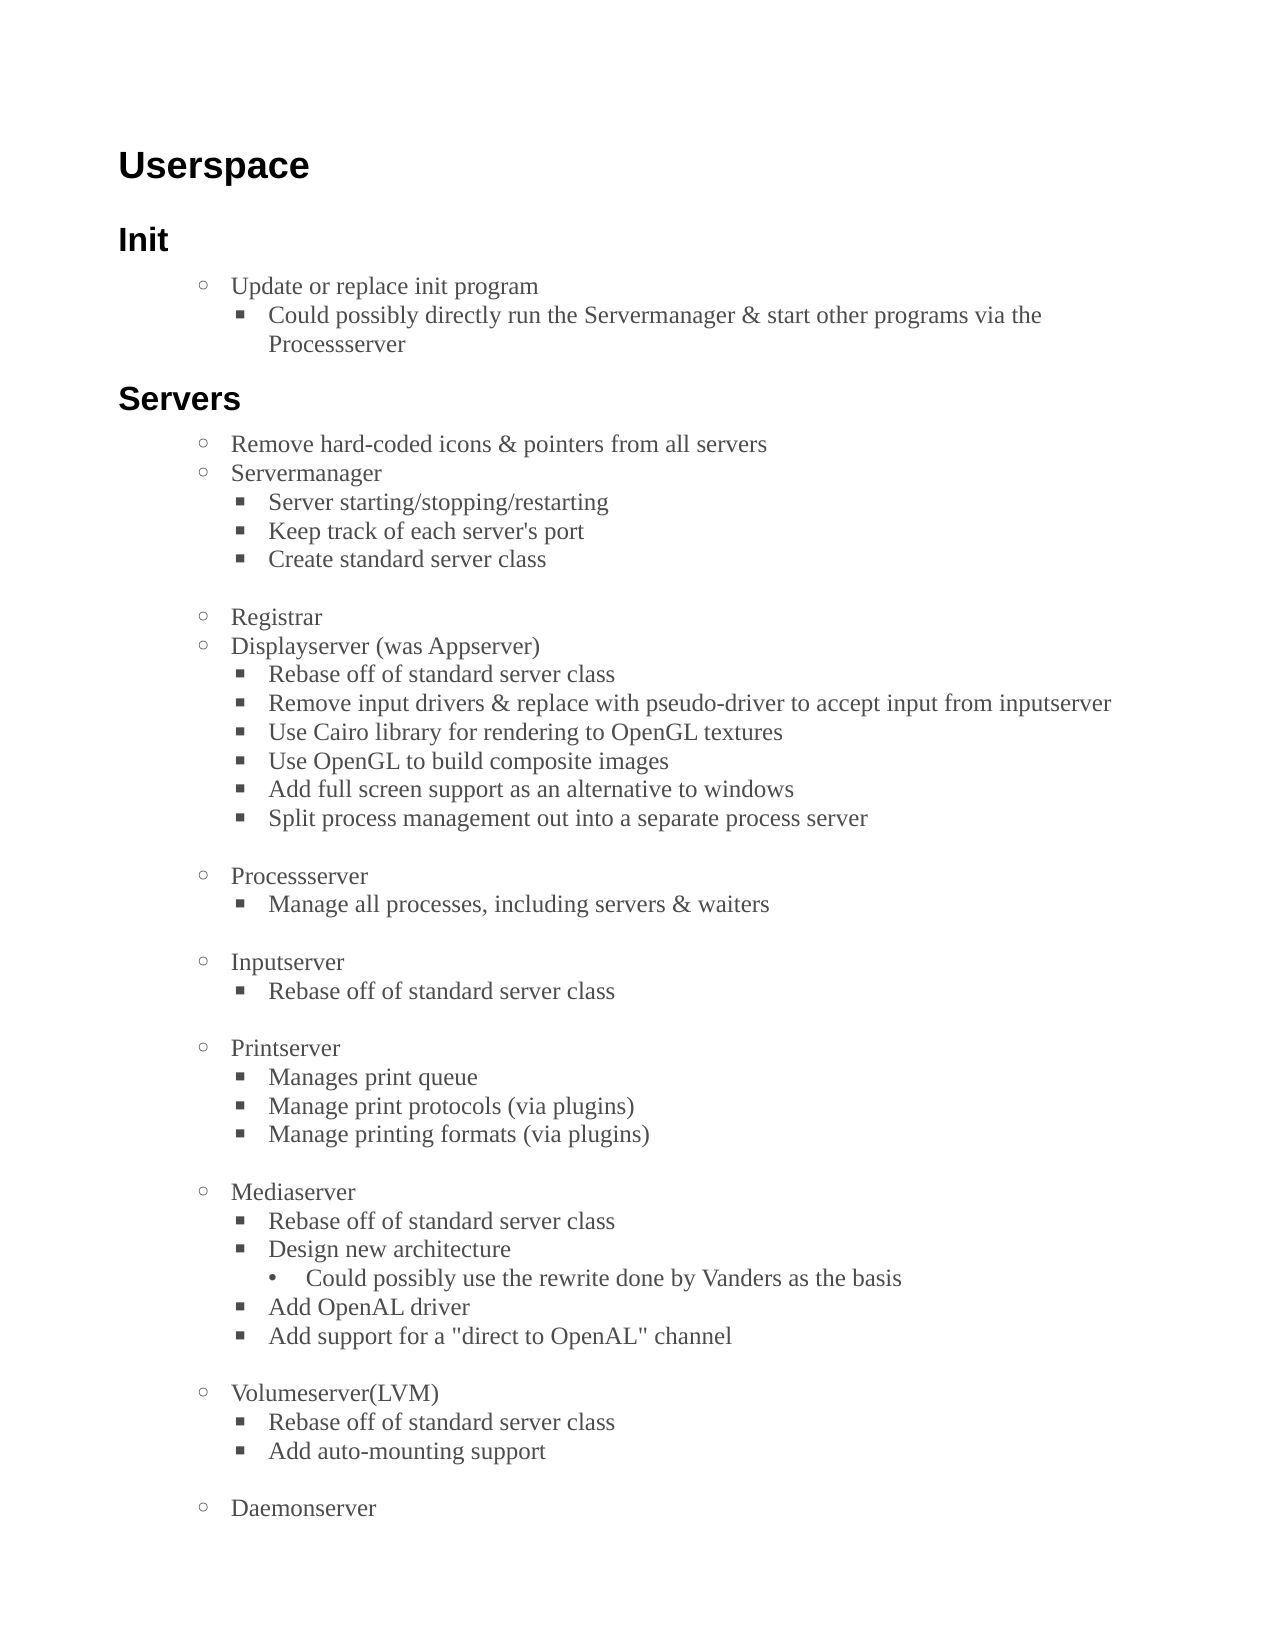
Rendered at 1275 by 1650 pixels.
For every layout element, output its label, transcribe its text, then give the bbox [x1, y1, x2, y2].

list Use Cairo library for rendering to OpenGL textures [231, 717, 1157, 746]
list Manage printing formats (via plugins) [231, 1119, 1157, 1148]
list Rebase off of standard server class [231, 1407, 1157, 1436]
list Add auto-mounting support [231, 1436, 1157, 1464]
list Design new architecture [231, 1234, 1157, 1263]
list Remove input drivers & replace with pseudo-driver to accept input from inputserver [231, 688, 1157, 717]
list Rebase off of standard server class [231, 976, 1157, 1004]
list Registrar [193, 602, 1157, 631]
list Manage print protocols (via plugins) [231, 1091, 1157, 1119]
list Displayserver (was Appserver) [193, 631, 1157, 659]
list Manages print queue [231, 1062, 1157, 1091]
list Add full screen support as an alternative to windows [231, 774, 1157, 803]
list Create standard server class [231, 544, 1157, 573]
list Split process management out into a separate process server [231, 803, 1157, 832]
list Add support for a "direct to OpenAL" channel [231, 1321, 1157, 1349]
list Daemonserver [193, 1493, 1157, 1522]
list Update or replace init program [193, 271, 1157, 300]
list Server starting/stopping/restarting [231, 487, 1157, 516]
list Processserver [193, 861, 1157, 889]
subtitle Userspace [118, 143, 1157, 187]
list Could possibly use the rewrite done by Vanders as the basis [268, 1263, 1157, 1292]
subtitle Servers [118, 378, 1157, 417]
subtitle Init [118, 220, 1157, 259]
list Use OpenGL to build composite images [231, 746, 1157, 774]
list Printserver [193, 1033, 1157, 1062]
list Remove hard-coded icons & pointers from all servers [193, 429, 1157, 458]
list Keep track of each server's port [231, 516, 1157, 544]
list Could possibly directly run the Servermanager & start other programs via the Processserver [231, 300, 1157, 357]
list Volumeserver(LVM) [193, 1378, 1157, 1407]
list Rebase off of standard server class [231, 659, 1157, 688]
list Mediaserver [193, 1177, 1157, 1206]
list Add OpenAL driver [231, 1292, 1157, 1321]
list Manage all processes, including servers & waiters [231, 889, 1157, 918]
list Inputserver [193, 947, 1157, 976]
list Rebase off of standard server class [231, 1206, 1157, 1234]
list Servermanager [193, 458, 1157, 487]
